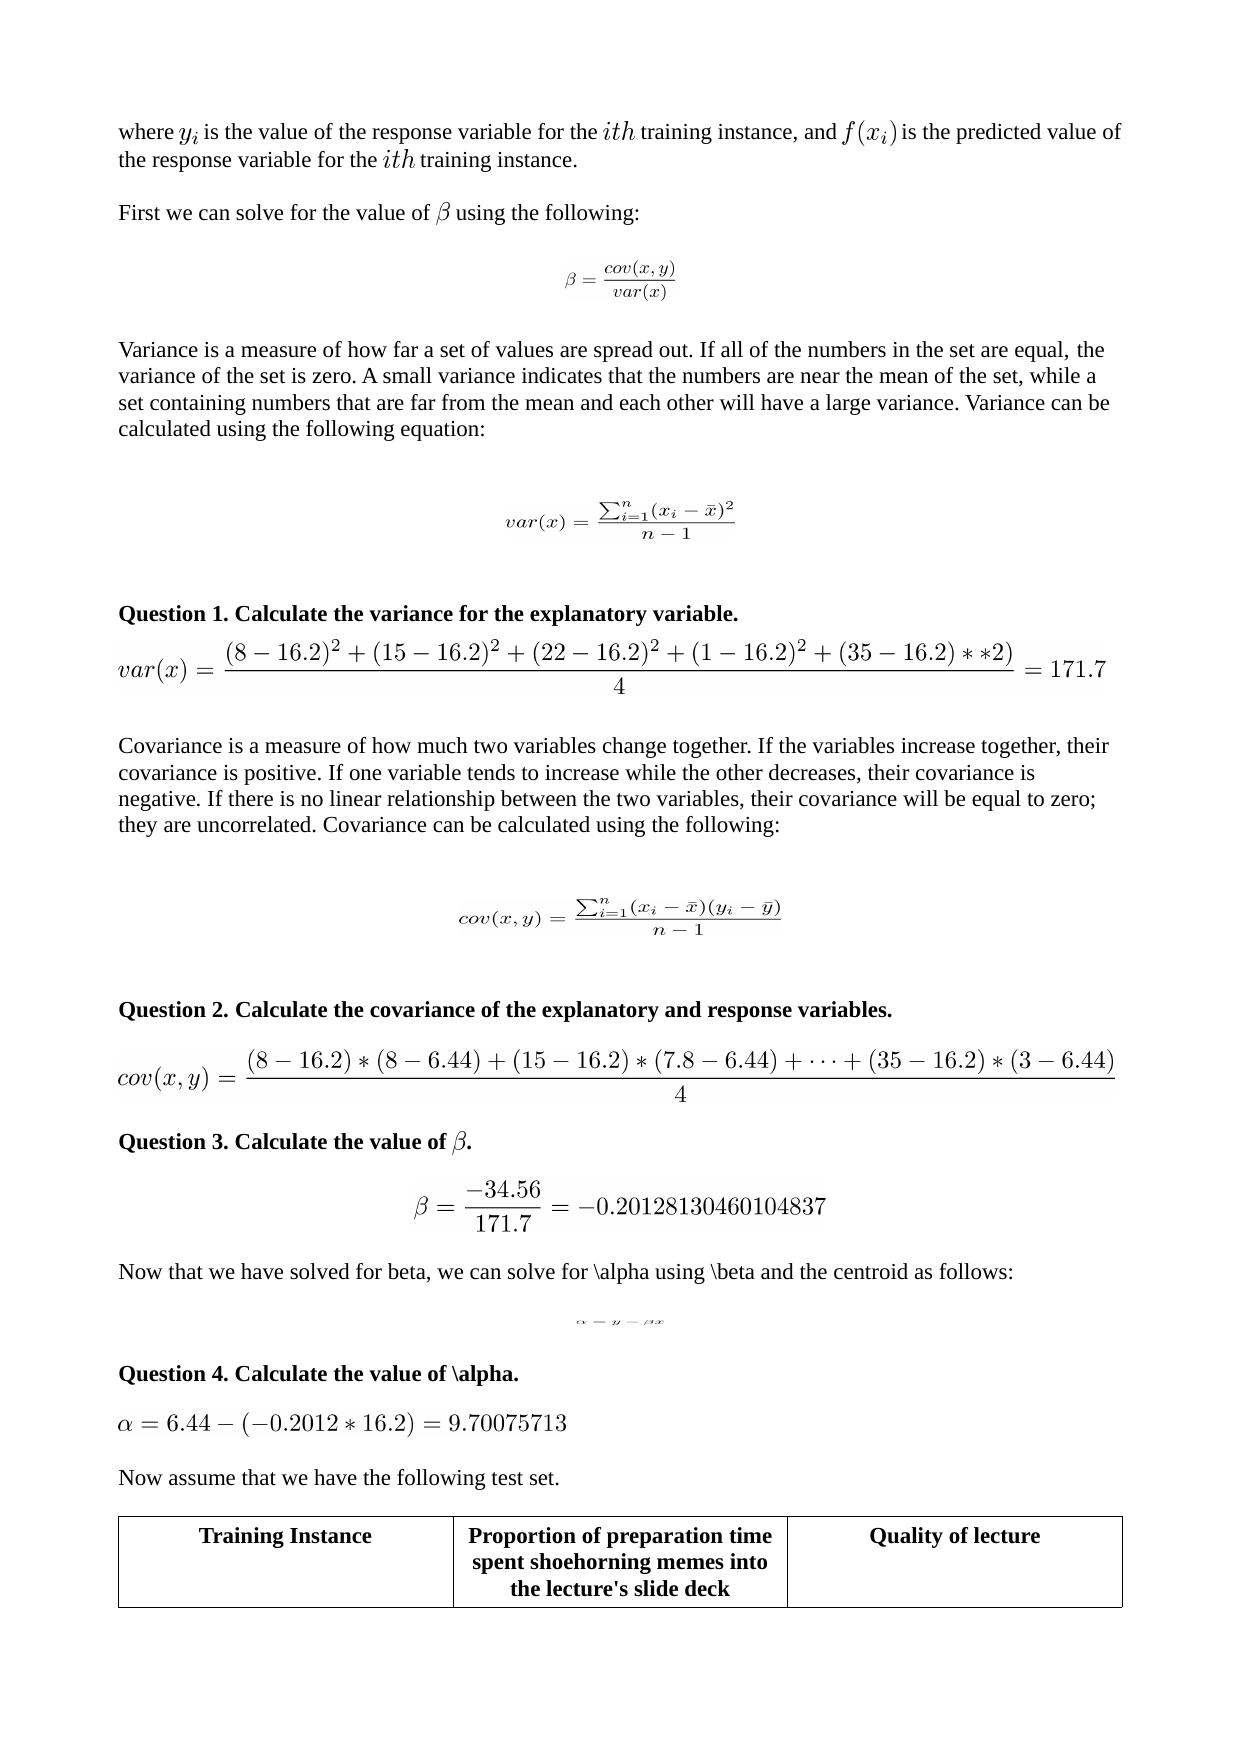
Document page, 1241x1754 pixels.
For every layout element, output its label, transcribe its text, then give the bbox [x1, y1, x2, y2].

picture [179, 128, 198, 145]
picture [436, 202, 450, 225]
table_header Proportion of preparation time spent shoehorning memes into the lecture's slide deck [454, 1517, 787, 1607]
text Question 1. Calculate the variance for the explanatory variable. [118, 600, 1122, 627]
text Question 3. Calculate the value of . [118, 1128, 1122, 1154]
picture [383, 149, 415, 168]
text Question 2. Calculate the covariance of the explanatory and response variables. [118, 996, 1122, 1023]
table_header Training Instance [119, 1517, 453, 1607]
picture [118, 1412, 566, 1437]
picture [414, 1180, 826, 1232]
text First we can solve for the value of using the following: [118, 198, 1122, 225]
text Question 4. Calculate the value of \alpha. [118, 1359, 1122, 1386]
table_header Quality of lecture [788, 1517, 1122, 1607]
text Now that we have solved for beta, we can solve for \alpha using \beta and the centroid as follows: [118, 1258, 1122, 1284]
picture [459, 898, 782, 935]
picture [505, 501, 735, 539]
picture [576, 1320, 664, 1325]
picture [118, 639, 1106, 694]
picture [452, 1131, 466, 1155]
text where is the value of the response variable for the training instance, and is the predicted value of the response variable for the training instance. [118, 118, 1122, 172]
text Now assume that we have the following test set. [118, 1463, 1122, 1490]
text Covariance is a measure of how much two variables change together. If the variables increase together, their covariance is positive. If one variable tends to increase while the other decreases, their covariance is negative. If there is no linear relationship between the two variables, their covariance will be equal to zero; they are uncorrelated. Covariance can be calculated using the following: [118, 732, 1122, 838]
picture [565, 260, 676, 301]
text Variance is a measure of how far a set of values are spread out. If all of the numbers in the set are equal, the variance of the set is zero. A small variance indicates that the numbers are near the mean of the set, while a set containing numbers that are far from the mean and each other will have a large variance. Variance can be calculated using the following equation: [118, 336, 1122, 441]
picture [603, 121, 635, 140]
picture [118, 1049, 1115, 1102]
picture [842, 120, 896, 146]
